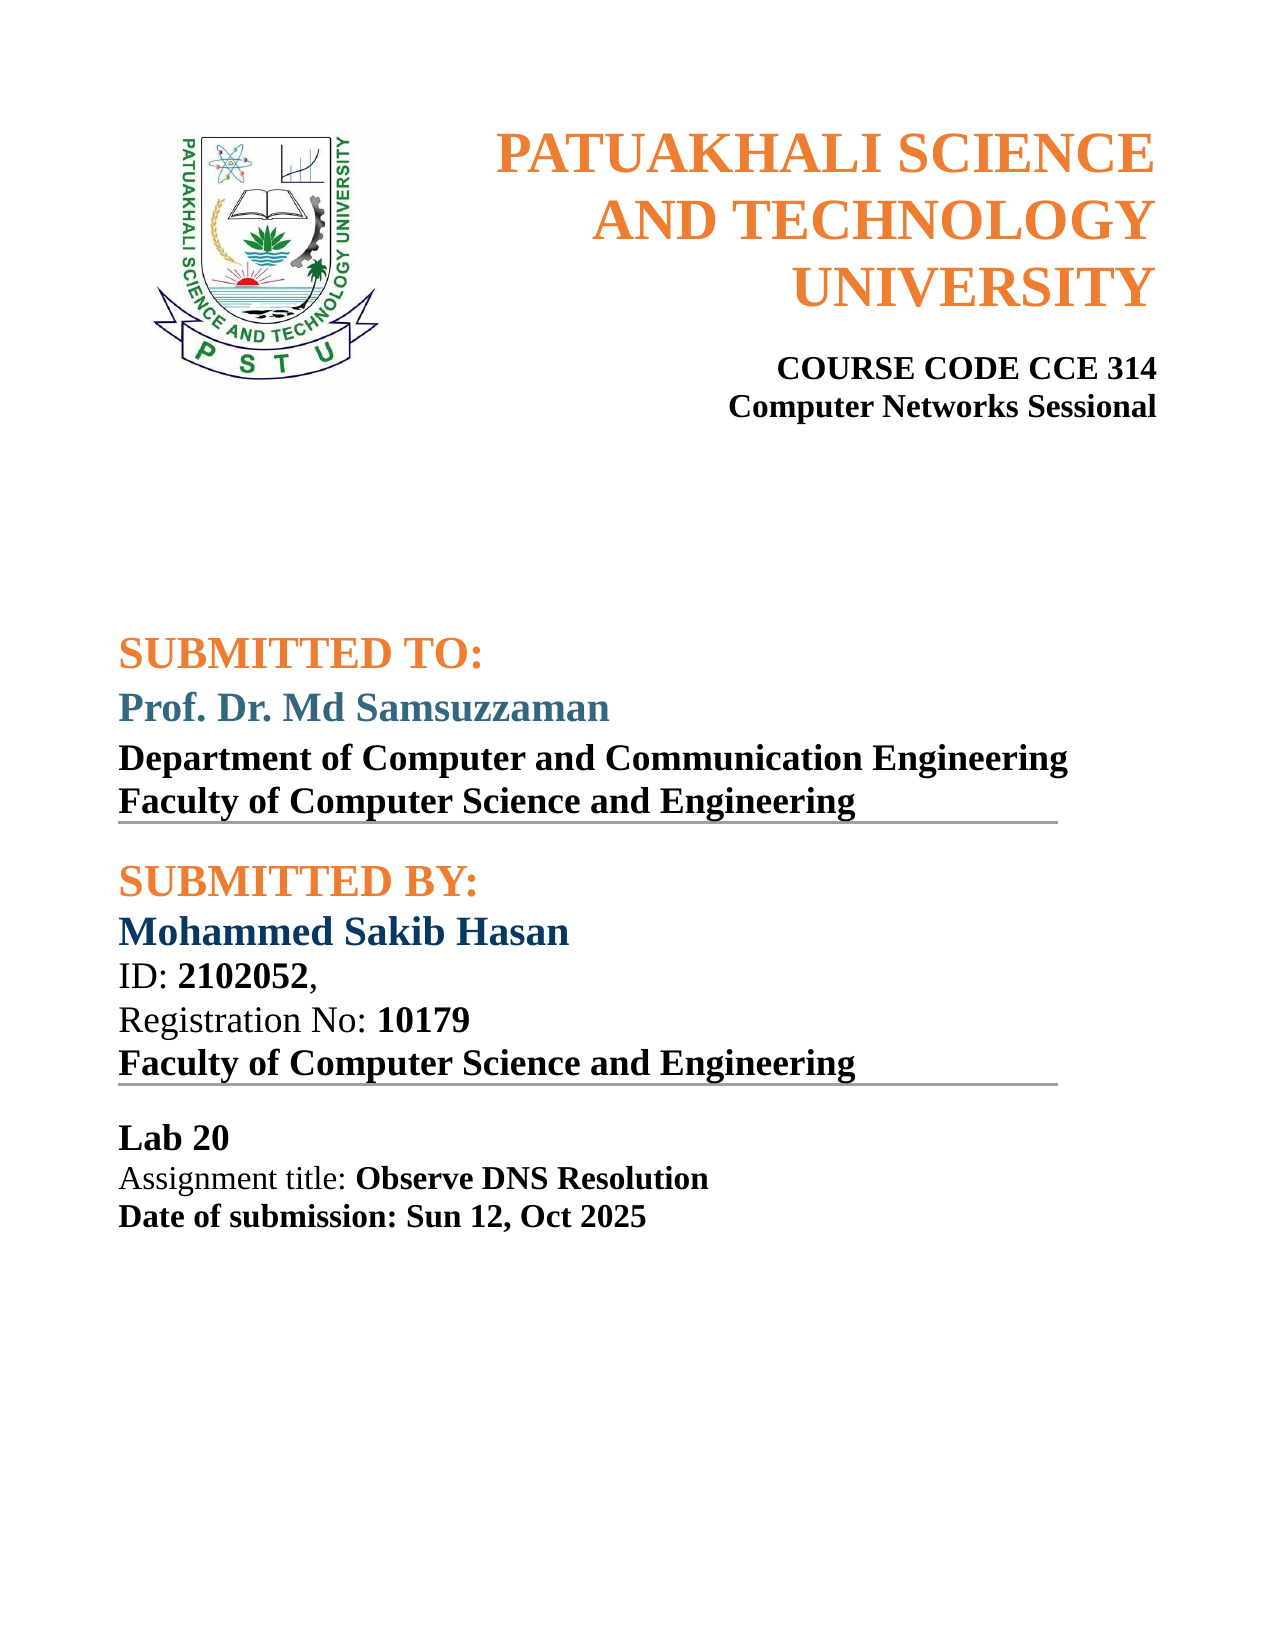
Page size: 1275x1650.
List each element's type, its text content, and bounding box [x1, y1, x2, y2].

text SUBMITTED BY: [118, 853, 1157, 906]
text COURSE CODE CCE 314 [398, 348, 1157, 386]
text Computer Networks Sessional [118, 386, 1157, 425]
text PATUAKHALI SCIENCE AND TECHNOLOGY UNIVERSITY [118, 118, 1157, 319]
text Faculty of Computer Science and Engineering [118, 1040, 1157, 1083]
subtitle Department of Computer and Communication Engineering [118, 735, 1157, 778]
subtitle Prof. Dr. Md Samsuzzaman [118, 683, 1157, 731]
text Date of submission: Sun 12, Oct 2025 [118, 1197, 1157, 1235]
text ID: 2102052, [118, 954, 1157, 997]
text Registration No: 10179 [118, 997, 1157, 1040]
text Faculty of Computer Science and Engineering [118, 778, 1157, 821]
text Lab 20 [118, 1115, 1157, 1158]
text SUBMITTED TO: [118, 626, 1157, 679]
text Assignment title: Observe DNS Resolution [118, 1158, 1157, 1197]
text Mohammed Sakib Hasan [118, 906, 1157, 954]
